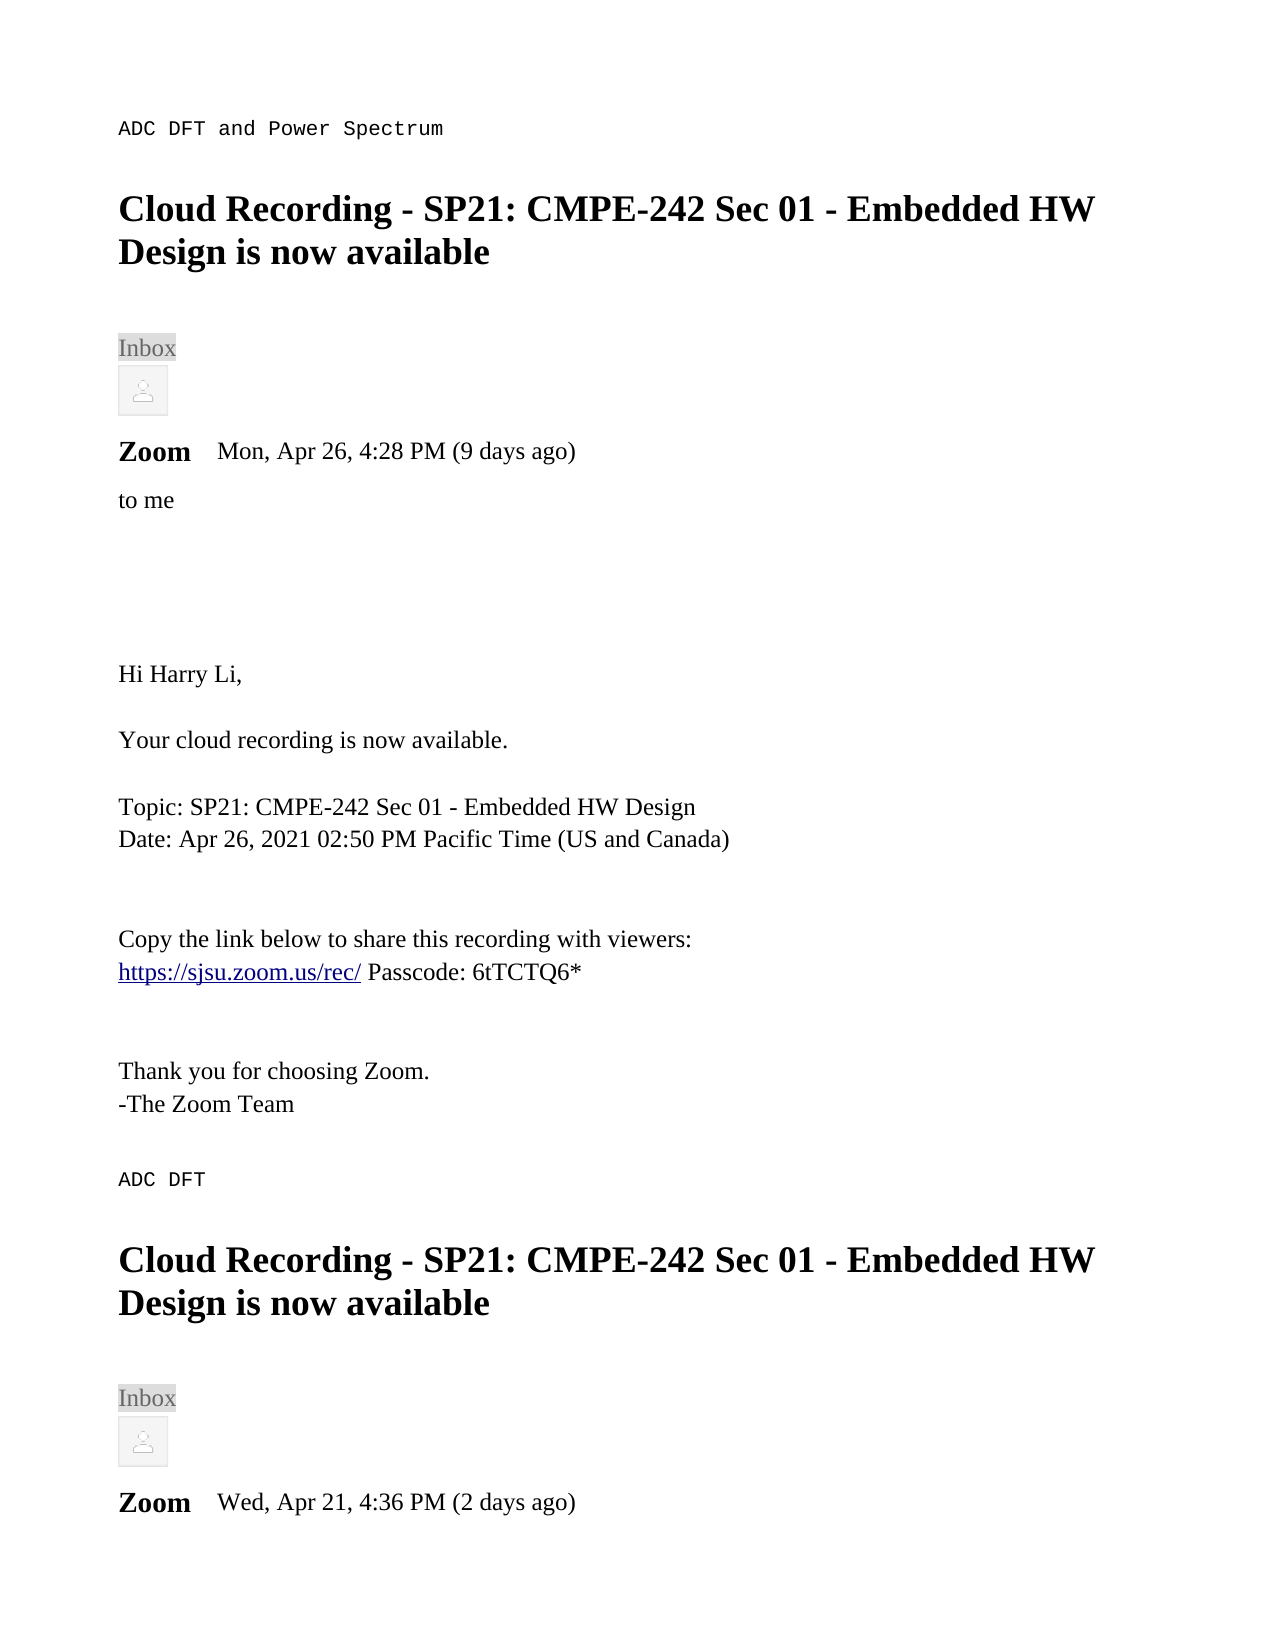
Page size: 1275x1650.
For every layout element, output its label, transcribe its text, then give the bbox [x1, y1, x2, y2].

table_header to me [118, 485, 191, 517]
text Inbox [118, 1383, 1157, 1412]
picture [118, 1416, 169, 1467]
table_header Zoom [118, 1471, 212, 1531]
subtitle Cloud Recording - SP21: CMPE-242 Sec 01 - Embedded HW Design is now available [118, 186, 1157, 272]
picture [118, 365, 169, 416]
subtitle Cloud Recording - SP21: CMPE-242 Sec 01 - Embedded HW Design is now available [118, 1237, 1157, 1323]
table_header [125, 481, 135, 485]
table_header Zoom [118, 420, 212, 481]
text ADC DFT and Power Spectrum [118, 118, 1157, 142]
text Hi Harry Li, Your cloud recording is now available. Topic: SP21: CMPE-242 Sec 01 - Embedded HW Design Date: Apr 26, 2021 02:50 PM Pacific Time (US and Canada) Copy the link below to share this recording with viewers: https://sjsu.zoom.us/rec/ Passcode: 6tTCTQ6* Thank you for choosing Zoom. -The Zoom Team [118, 659, 1157, 1117]
table_header [191, 485, 200, 517]
table_header [118, 1471, 217, 1532]
table_header [212, 420, 217, 481]
text Inbox [118, 333, 1157, 361]
table_header Mon, Apr 26, 4:28 PM (9 days ago) [217, 420, 583, 481]
text ADC DFT [118, 1169, 1157, 1193]
table_header Wed, Apr 21, 4:36 PM (2 days ago) [217, 1471, 583, 1532]
